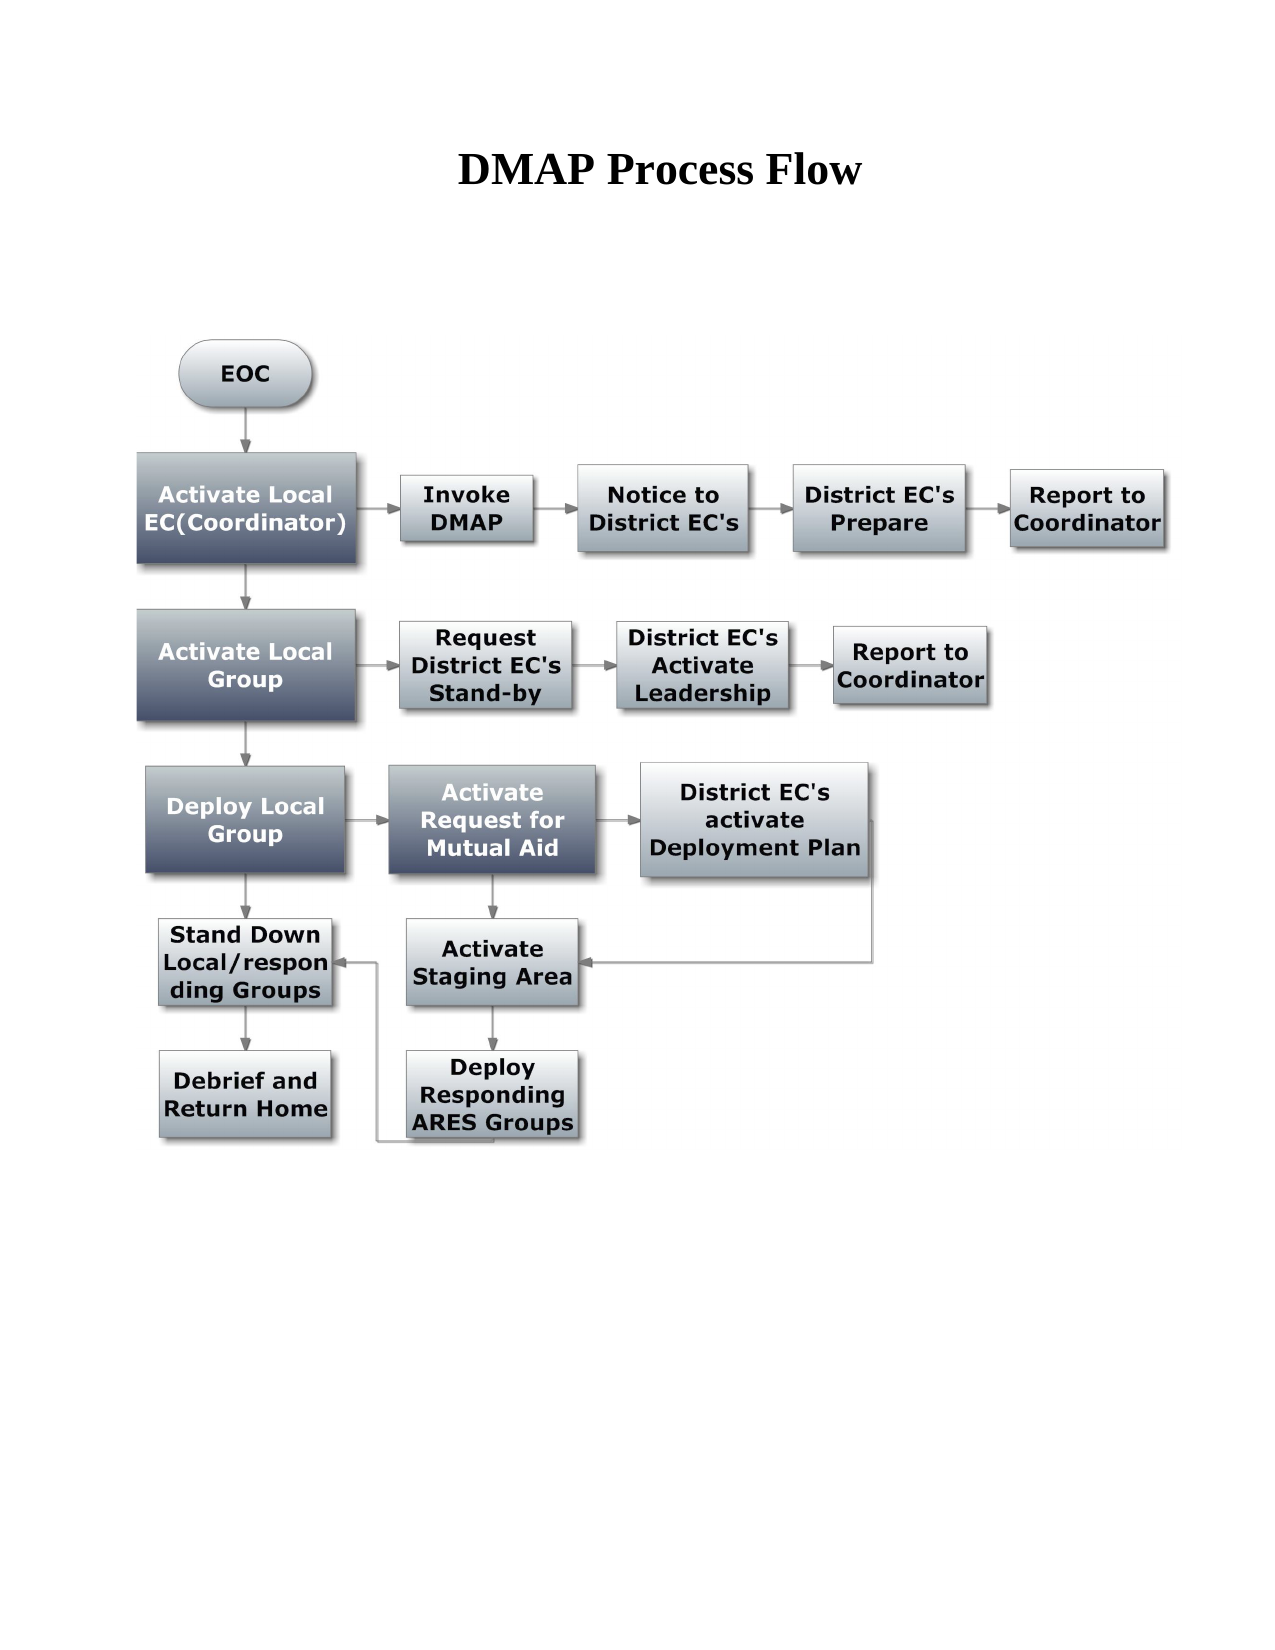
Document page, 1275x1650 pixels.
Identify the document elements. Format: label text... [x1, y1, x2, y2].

text DMAP Process Flow [120, 141, 1200, 194]
